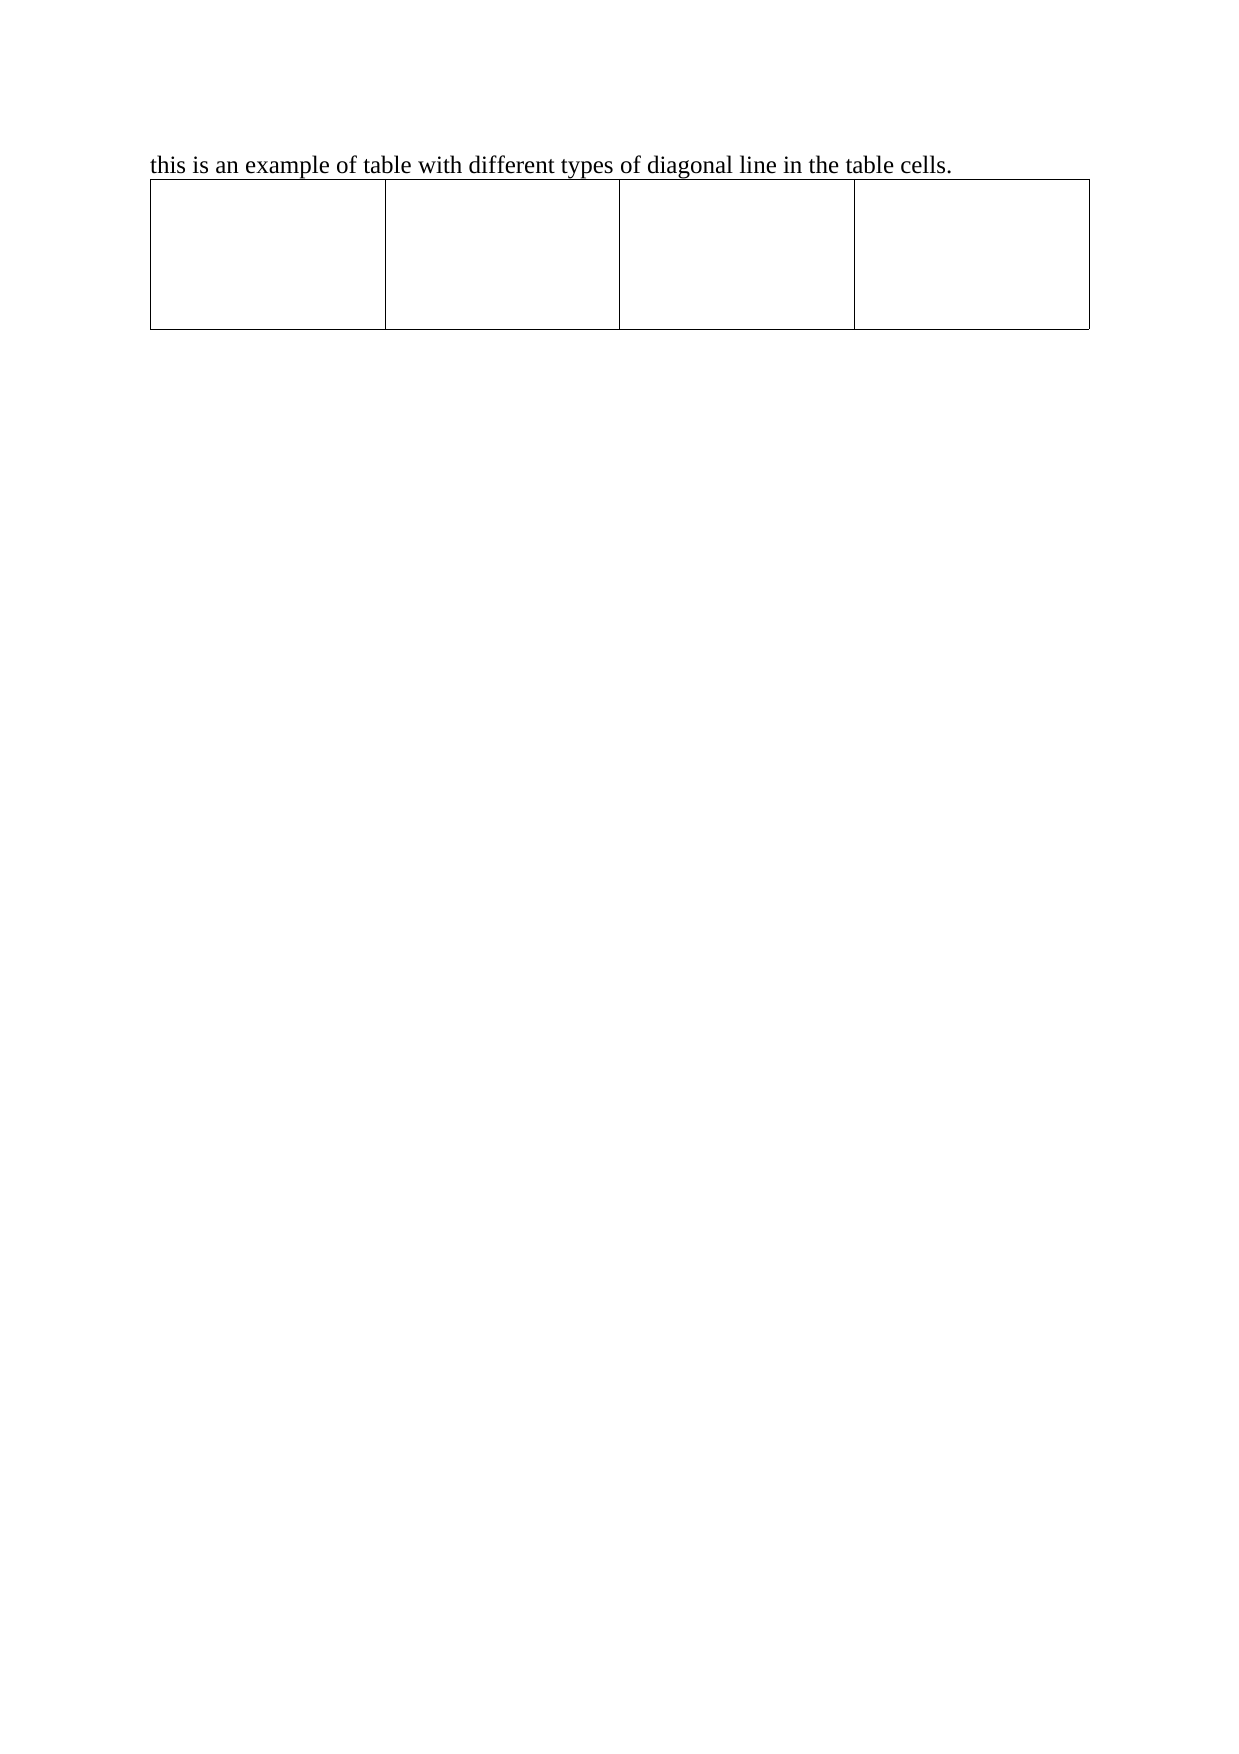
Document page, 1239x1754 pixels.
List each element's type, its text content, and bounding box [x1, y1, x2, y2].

table_cell [855, 480, 1089, 629]
table_header [855, 180, 1089, 329]
table_cell [151, 480, 385, 629]
table_cell [151, 330, 385, 479]
table_cell [386, 330, 619, 479]
table_header [620, 180, 854, 329]
table_cell [386, 480, 619, 629]
table_cell [855, 330, 1089, 479]
table_cell [620, 480, 854, 629]
table_header [386, 180, 619, 329]
table_cell [620, 330, 854, 479]
text this is an example of table with different types of diagonal line in the table cells. [150, 150, 1089, 179]
table_header [151, 180, 385, 329]
